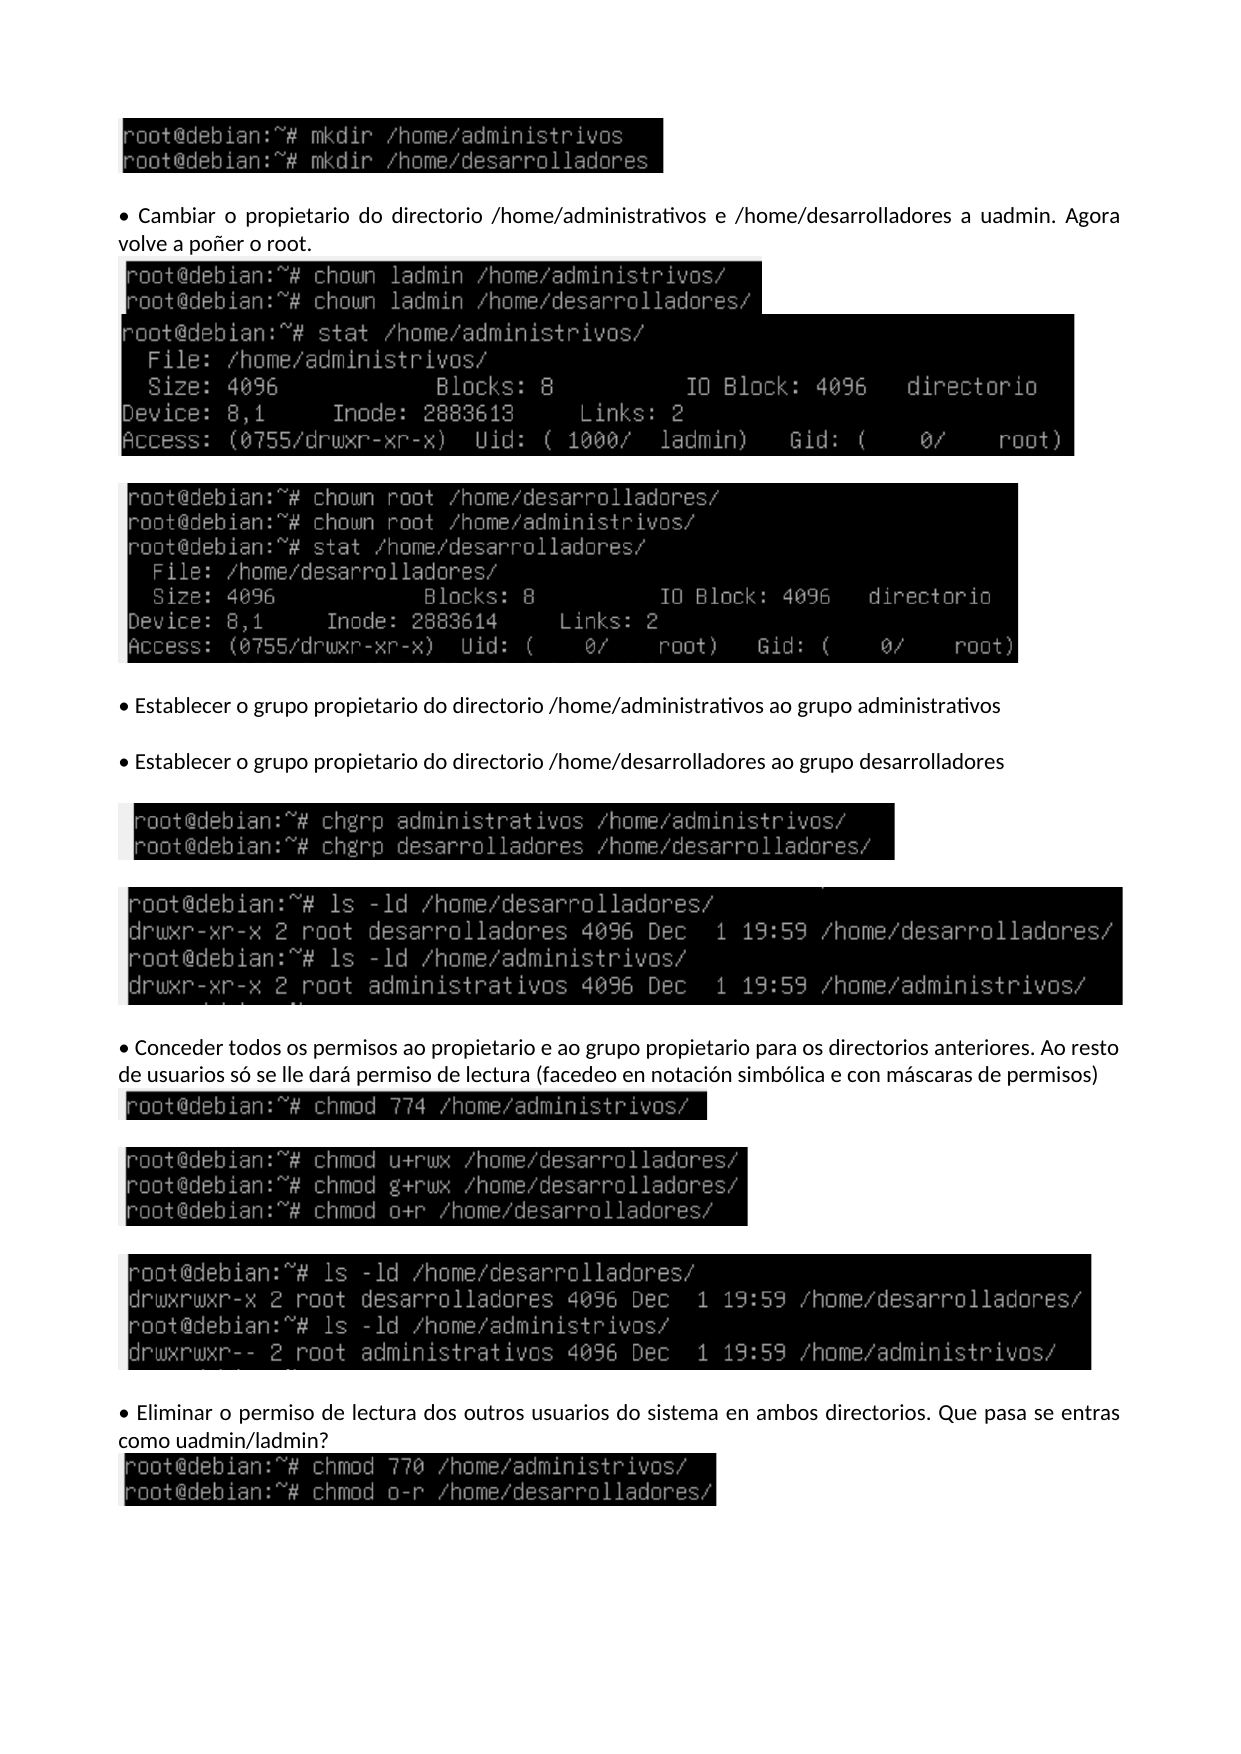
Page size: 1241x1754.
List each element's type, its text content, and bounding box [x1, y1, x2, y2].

text • Establecer o grupo propietario do directorio /home/administrativos ao grupo administrativos [118, 691, 1122, 719]
text • Eliminar o permiso de lectura dos outros usuarios do sistema en ambos directorios. Que pasa se entras como uadmin/ladmin? [118, 1398, 1122, 1454]
text • Establecer o grupo propietario do directorio /home/desarrolladores ao grupo desarrolladores [118, 747, 1122, 775]
text • Cambiar o propietario do directorio /home/administrativos e /home/desarrolladores a uadmin. Agora volve a poñer o root. [118, 201, 1122, 257]
text • Conceder todos os permisos ao propietario e ao grupo propietario para os directorios anteriores. Ao resto de usuarios só se lle dará permiso de lectura (facedeo en notación simbólica e con máscaras de permisos) [118, 1033, 1122, 1089]
